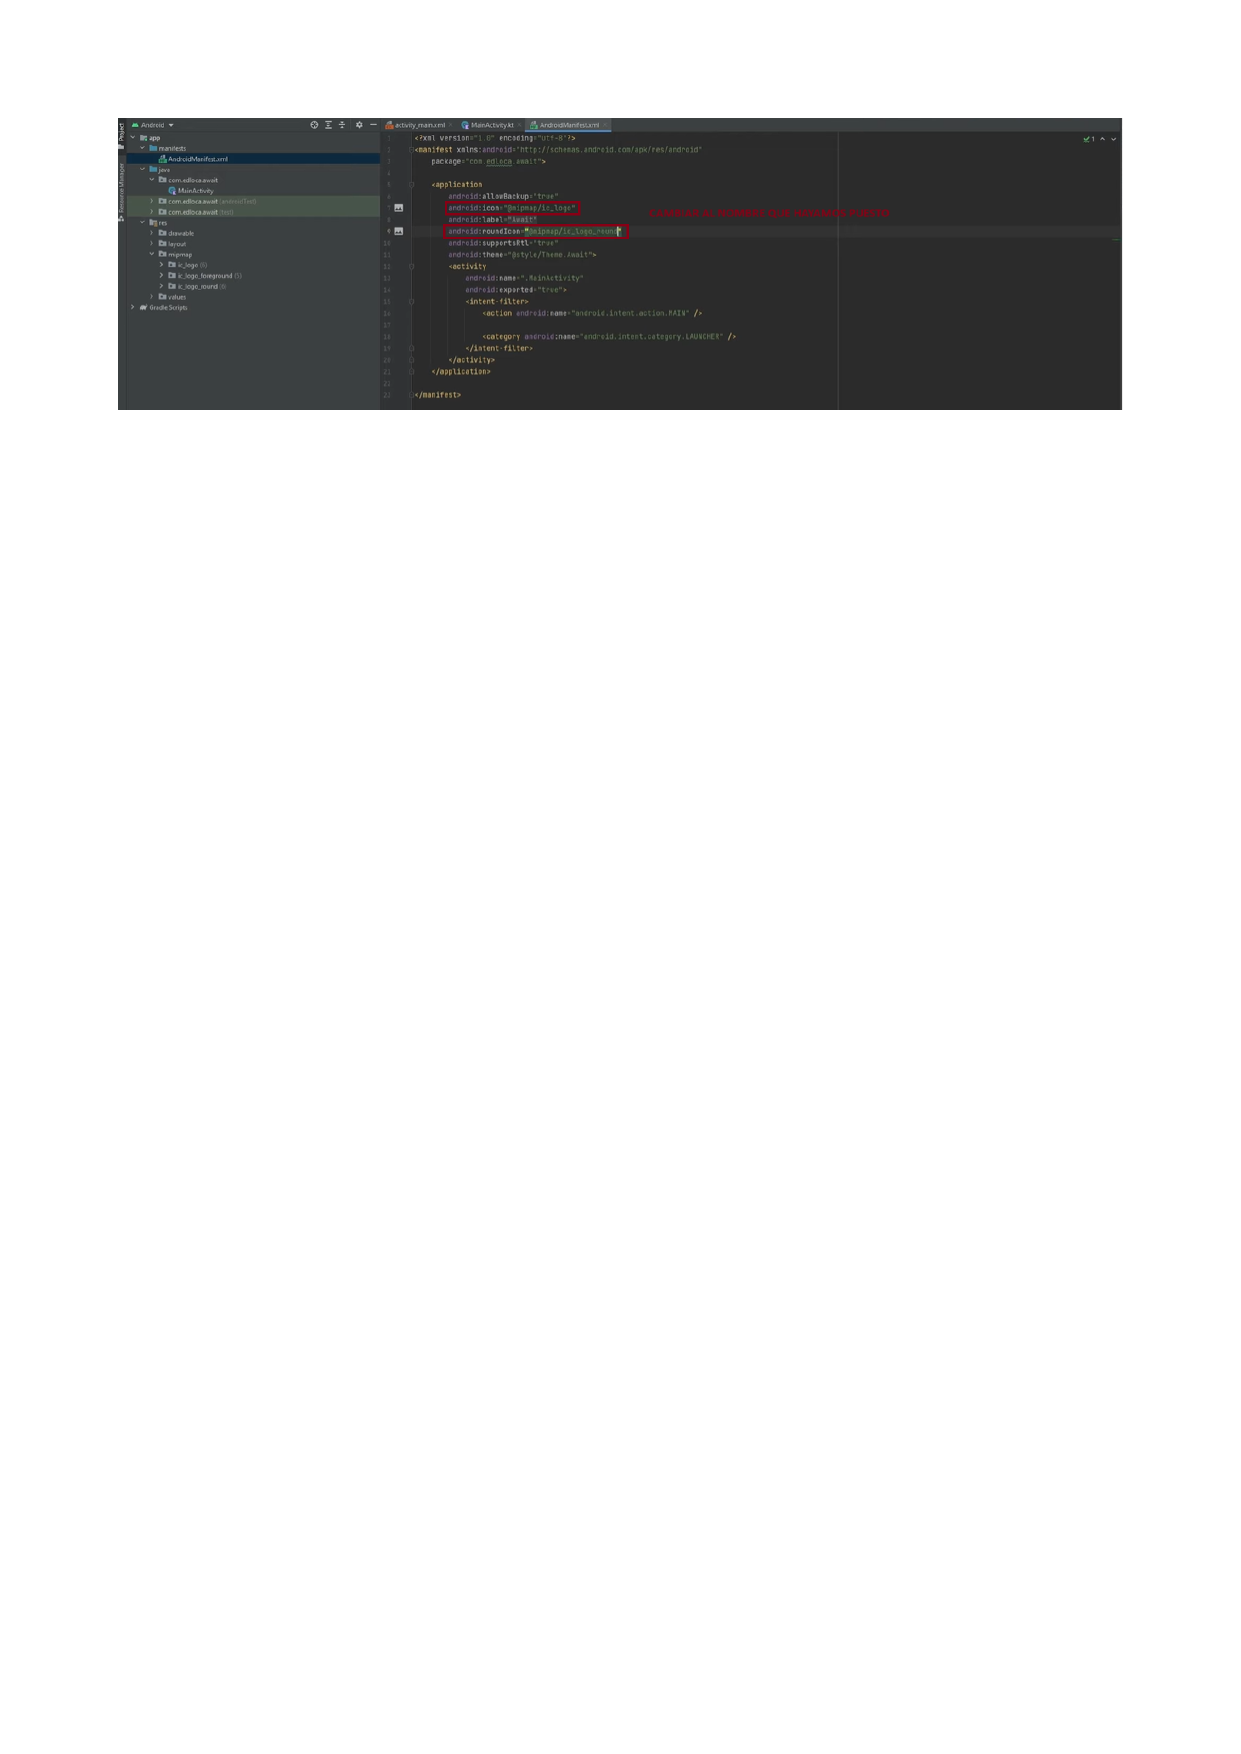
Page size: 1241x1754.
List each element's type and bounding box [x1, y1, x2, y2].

picture [118, 118, 1123, 410]
